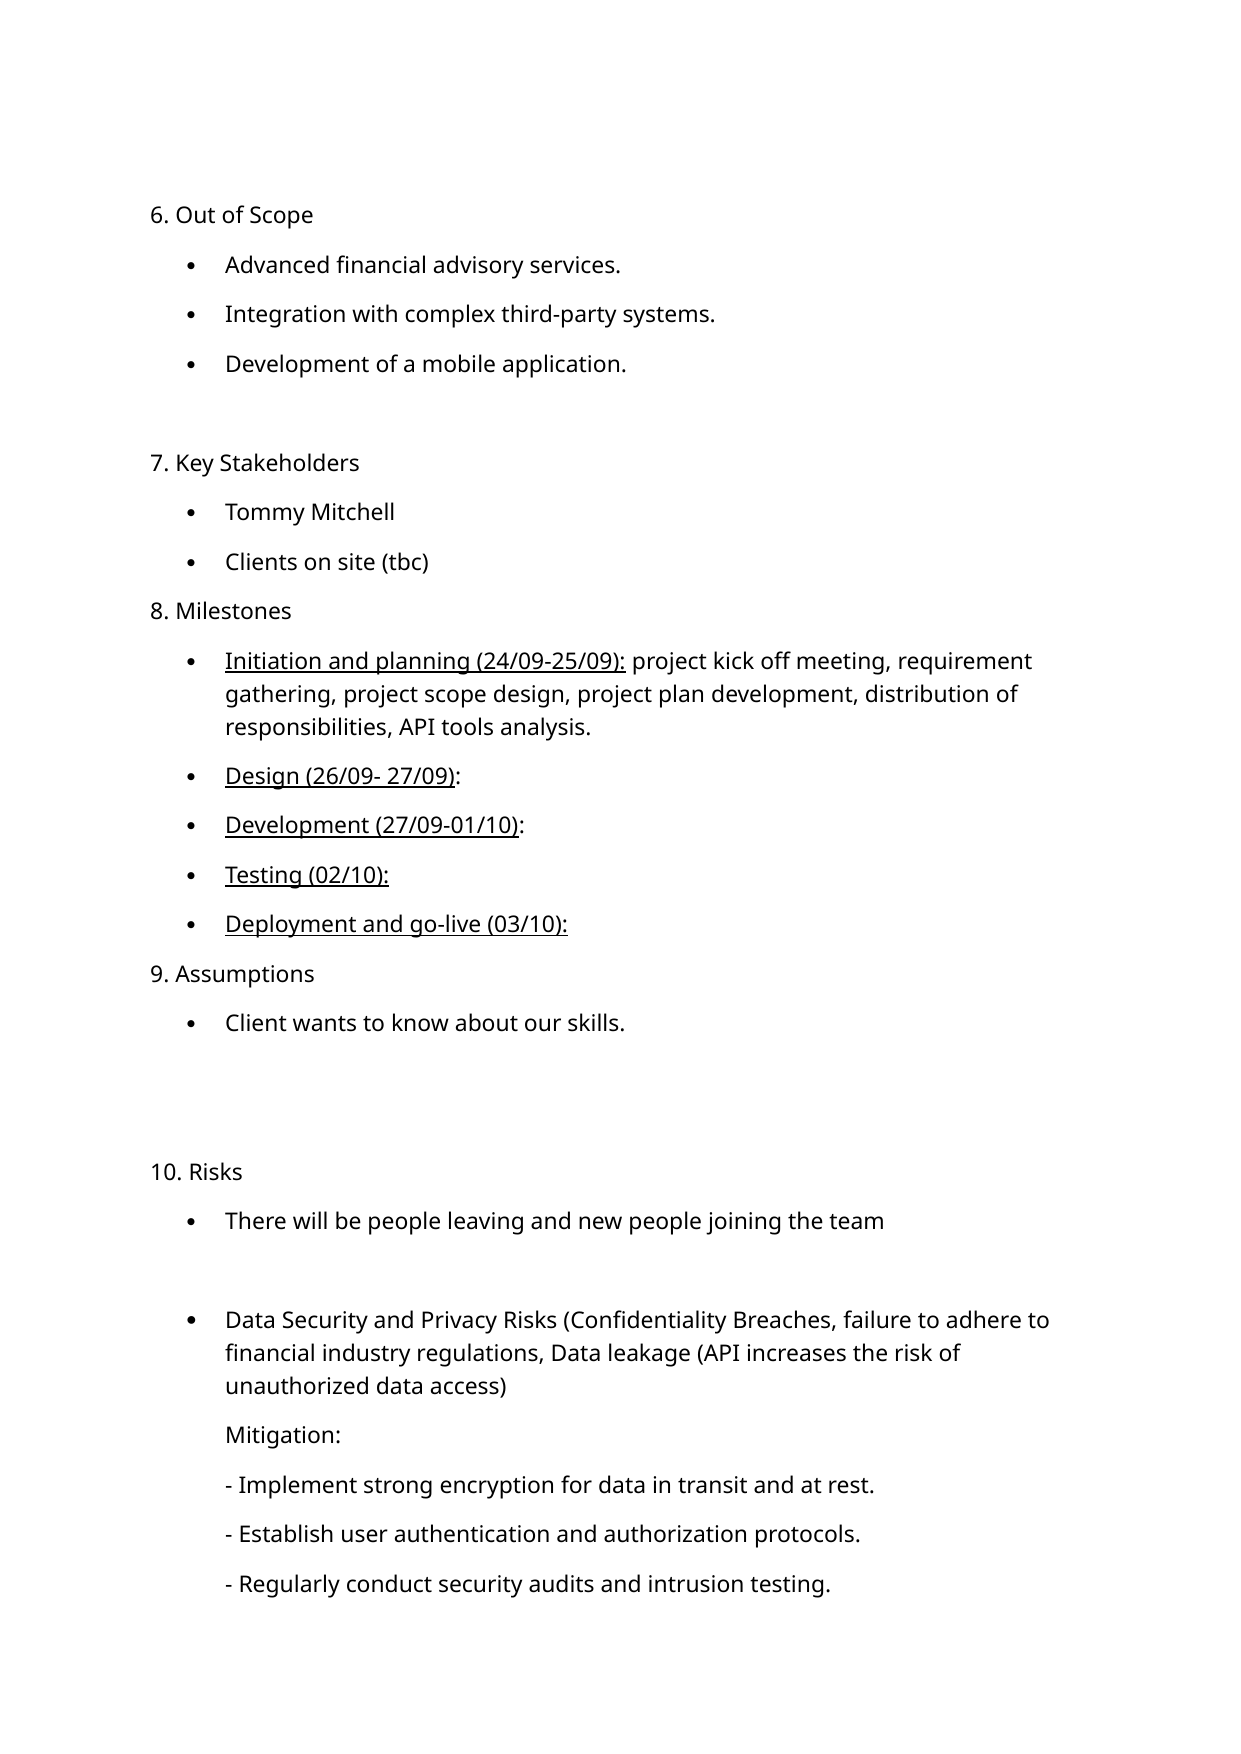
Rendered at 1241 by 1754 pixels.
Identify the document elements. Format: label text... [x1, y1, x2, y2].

list There will be people leaving and new people joining the team [187, 1205, 1090, 1236]
list Integration with complex third-party systems. [187, 298, 1090, 330]
list Deployment and go-live (03/10): [187, 908, 1090, 939]
text 10. Risks [150, 1156, 1090, 1187]
list Clients on site (tbc) [187, 546, 1090, 577]
text 6. Out of Scope [150, 199, 1090, 231]
list Advanced financial advisory services. [187, 249, 1090, 280]
text Mitigation: [150, 1419, 1090, 1451]
list Development of a mobile application. [187, 348, 1090, 379]
text - Establish user authentication and authorization protocols. [150, 1518, 1090, 1549]
text 9. Assumptions [150, 958, 1090, 989]
list Design (26/09- 27/09): [187, 760, 1090, 791]
text 7. Key Stakeholders [150, 447, 1090, 478]
list Client wants to know about our skills. [187, 1007, 1090, 1038]
list Testing (02/10): [187, 859, 1090, 890]
text - Implement strong encryption for data in transit and at rest. [225, 1469, 1090, 1500]
text - Regularly conduct security audits and intrusion testing. [150, 1568, 1090, 1599]
text 8. Milestones [150, 595, 1090, 627]
list Data Security and Privacy Risks (Confidentiality Breaches, failure to adhere to financial industry regulations, Data leakage (API increases the risk of unauthorized data access) [187, 1304, 1090, 1401]
list Initiation and planning (24/09-25/09): project kick off meeting, requirement gathering, project scope design, project plan development, distribution of responsibilities, API tools analysis. [187, 645, 1090, 742]
list Development (27/09-01/10): [187, 809, 1090, 841]
list Tommy Mitchell [187, 496, 1090, 528]
